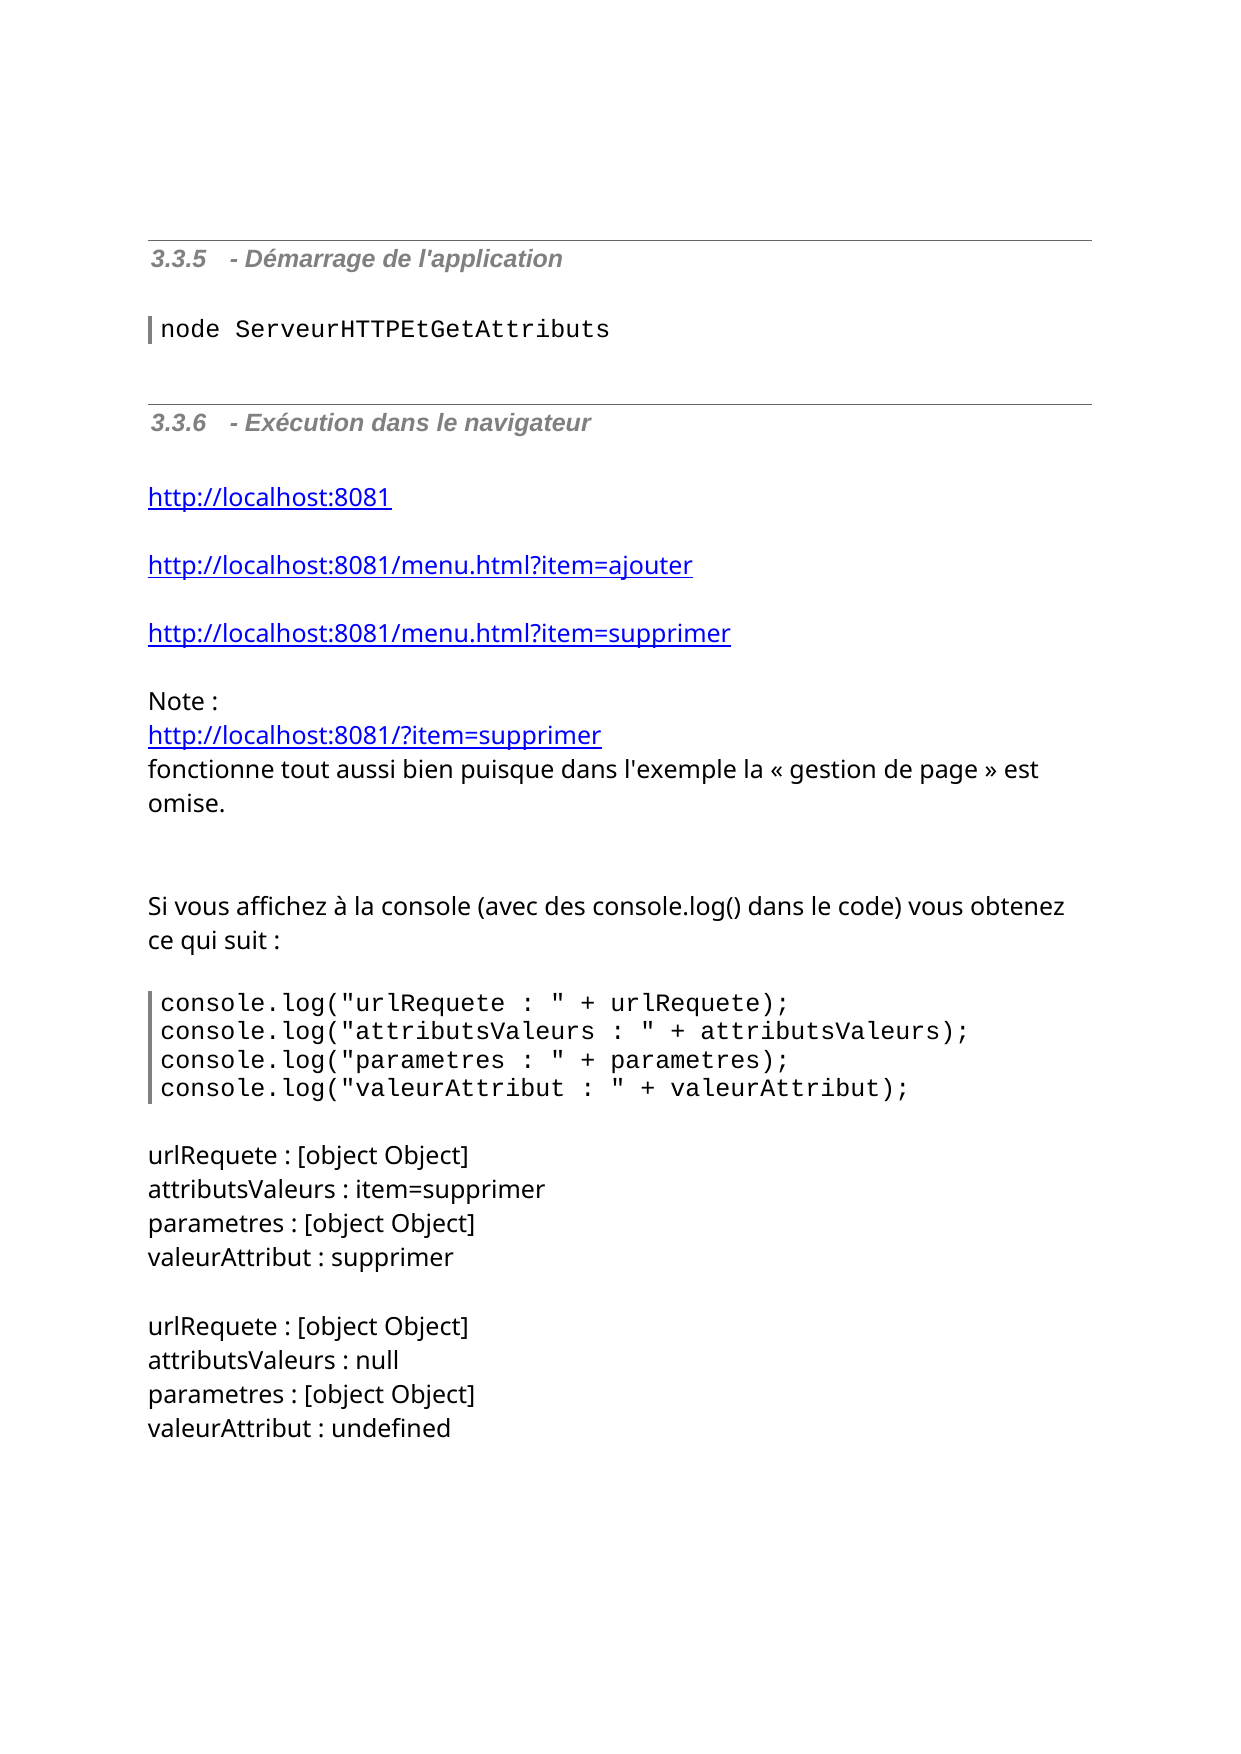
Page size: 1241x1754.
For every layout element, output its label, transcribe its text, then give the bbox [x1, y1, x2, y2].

text parametres : [object Object] [148, 1206, 1092, 1240]
text console.log("valeurAttribut : " + valeurAttribut); [152, 1076, 1092, 1104]
text urlRequete : [object Object] [148, 1138, 1092, 1172]
text valeurAttribut : supprimer [148, 1240, 1092, 1274]
text console.log("parametres : " + parametres); [152, 1047, 1092, 1076]
text http://localhost:8081/menu.html?item=supprimer [148, 616, 1092, 650]
text node ServeurHTTPEtGetAttributs [152, 316, 1092, 344]
text Note : [148, 684, 1092, 718]
subtitle - Exécution dans le navigateur [148, 405, 1092, 439]
text http://localhost:8081/?item=supprimer [148, 718, 1092, 752]
text http://localhost:8081/menu.html?item=ajouter [148, 548, 1092, 582]
subtitle - Démarrage de l'application [148, 241, 1092, 276]
text urlRequete : [object Object] [148, 1308, 1092, 1342]
text Si vous affichez à la console (avec des console.log() dans le code) vous obtenez ce qui suit : [148, 888, 1092, 956]
text console.log("attributsValeurs : " + attributsValeurs); [152, 1019, 1092, 1047]
text valeurAttribut : undefined [148, 1410, 1092, 1444]
text http://localhost:8081 [148, 479, 1092, 514]
text parametres : [object Object] [148, 1376, 1092, 1410]
text attributsValeurs : null [148, 1342, 1092, 1376]
text attributsValeurs : item=supprimer [148, 1172, 1092, 1206]
text console.log("urlRequete : " + urlRequete); [152, 991, 1092, 1019]
text fonctionne tout aussi bien puisque dans l'exemple la « gestion de page » est omise. [148, 752, 1092, 820]
